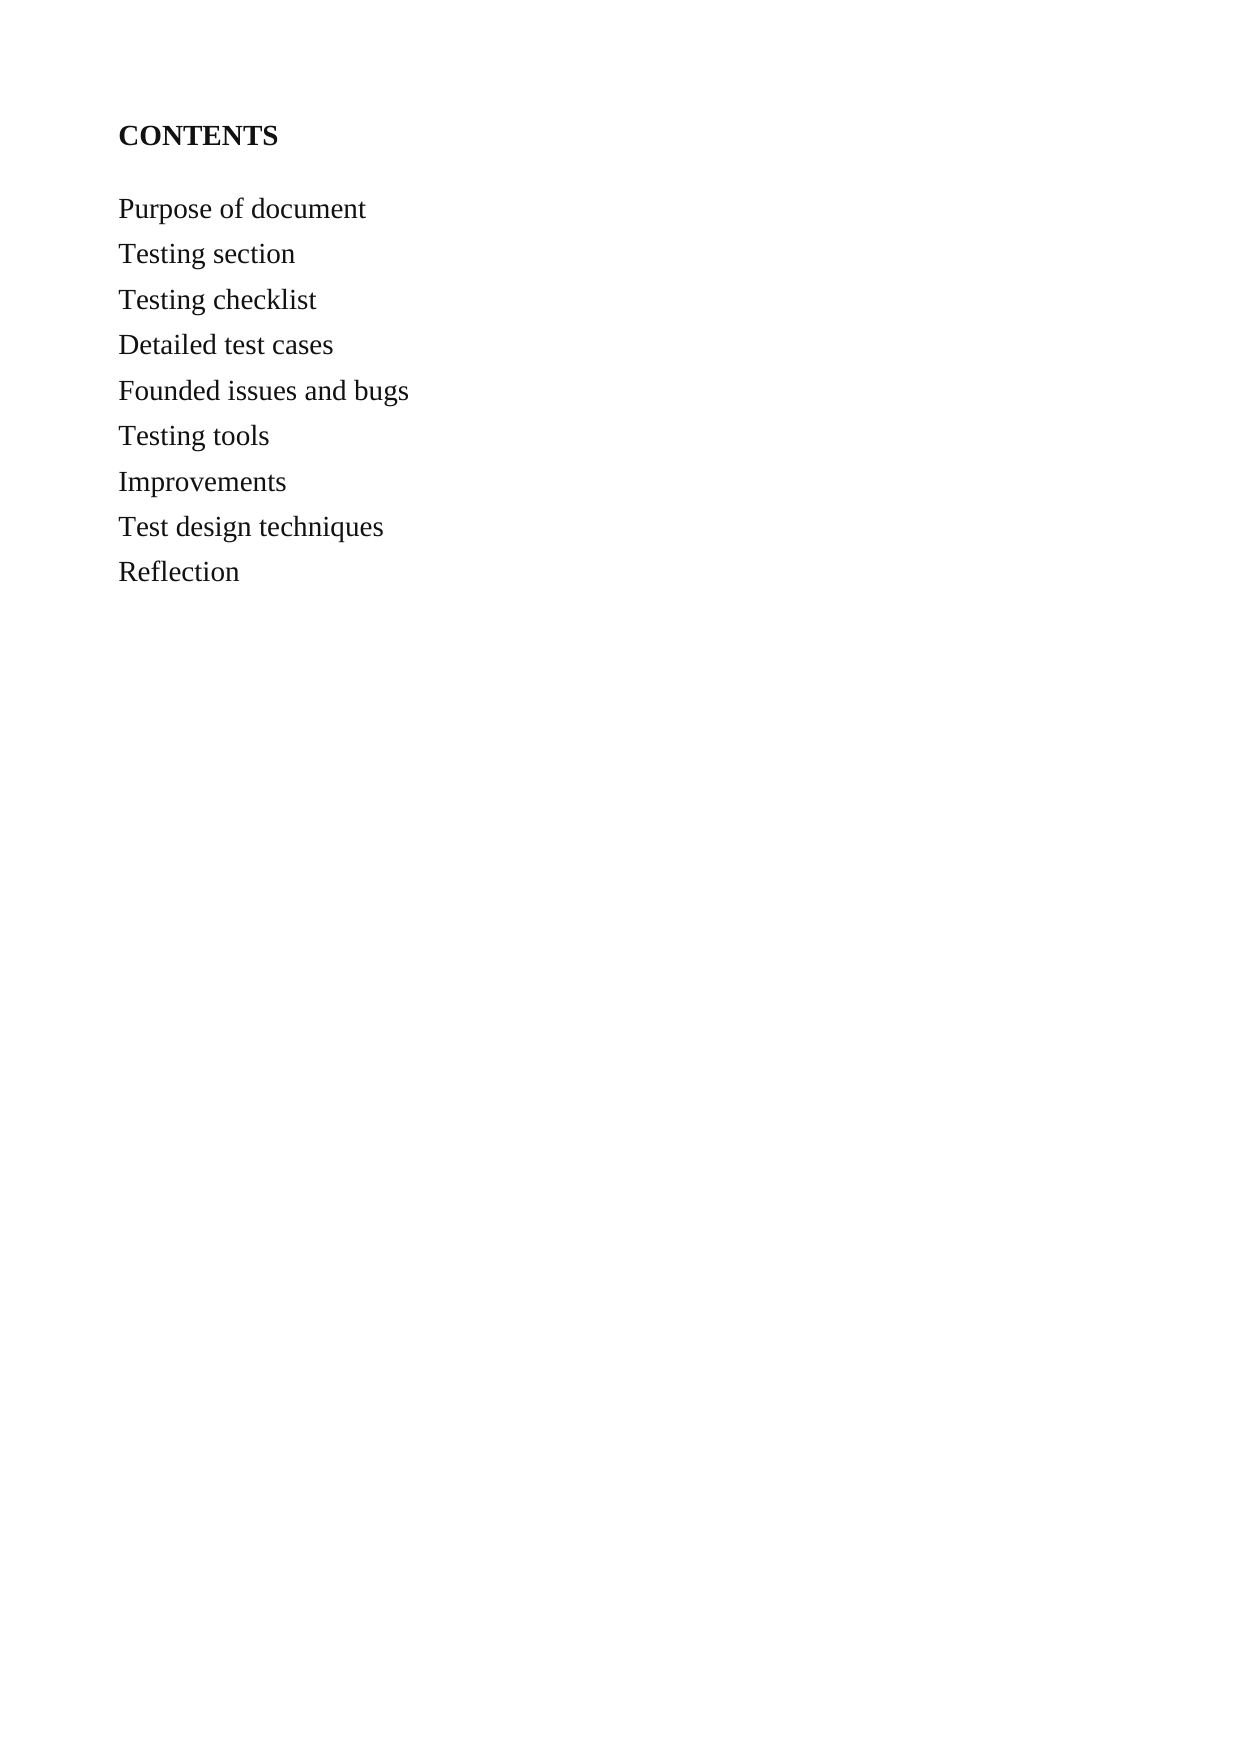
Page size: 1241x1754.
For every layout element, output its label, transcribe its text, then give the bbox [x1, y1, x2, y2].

text Testing section [118, 237, 1122, 270]
text Improvements [118, 464, 1122, 497]
text Testing checklist [118, 282, 1122, 316]
text CONTENTS [118, 118, 1122, 152]
text Founded issues and bugs [118, 373, 1122, 406]
text Testing tools [118, 418, 1122, 452]
text Detailed test cases [118, 327, 1122, 361]
text Purpose of document [118, 191, 1122, 225]
text Test design techniques [118, 509, 1122, 543]
text Reflection [118, 554, 1122, 588]
